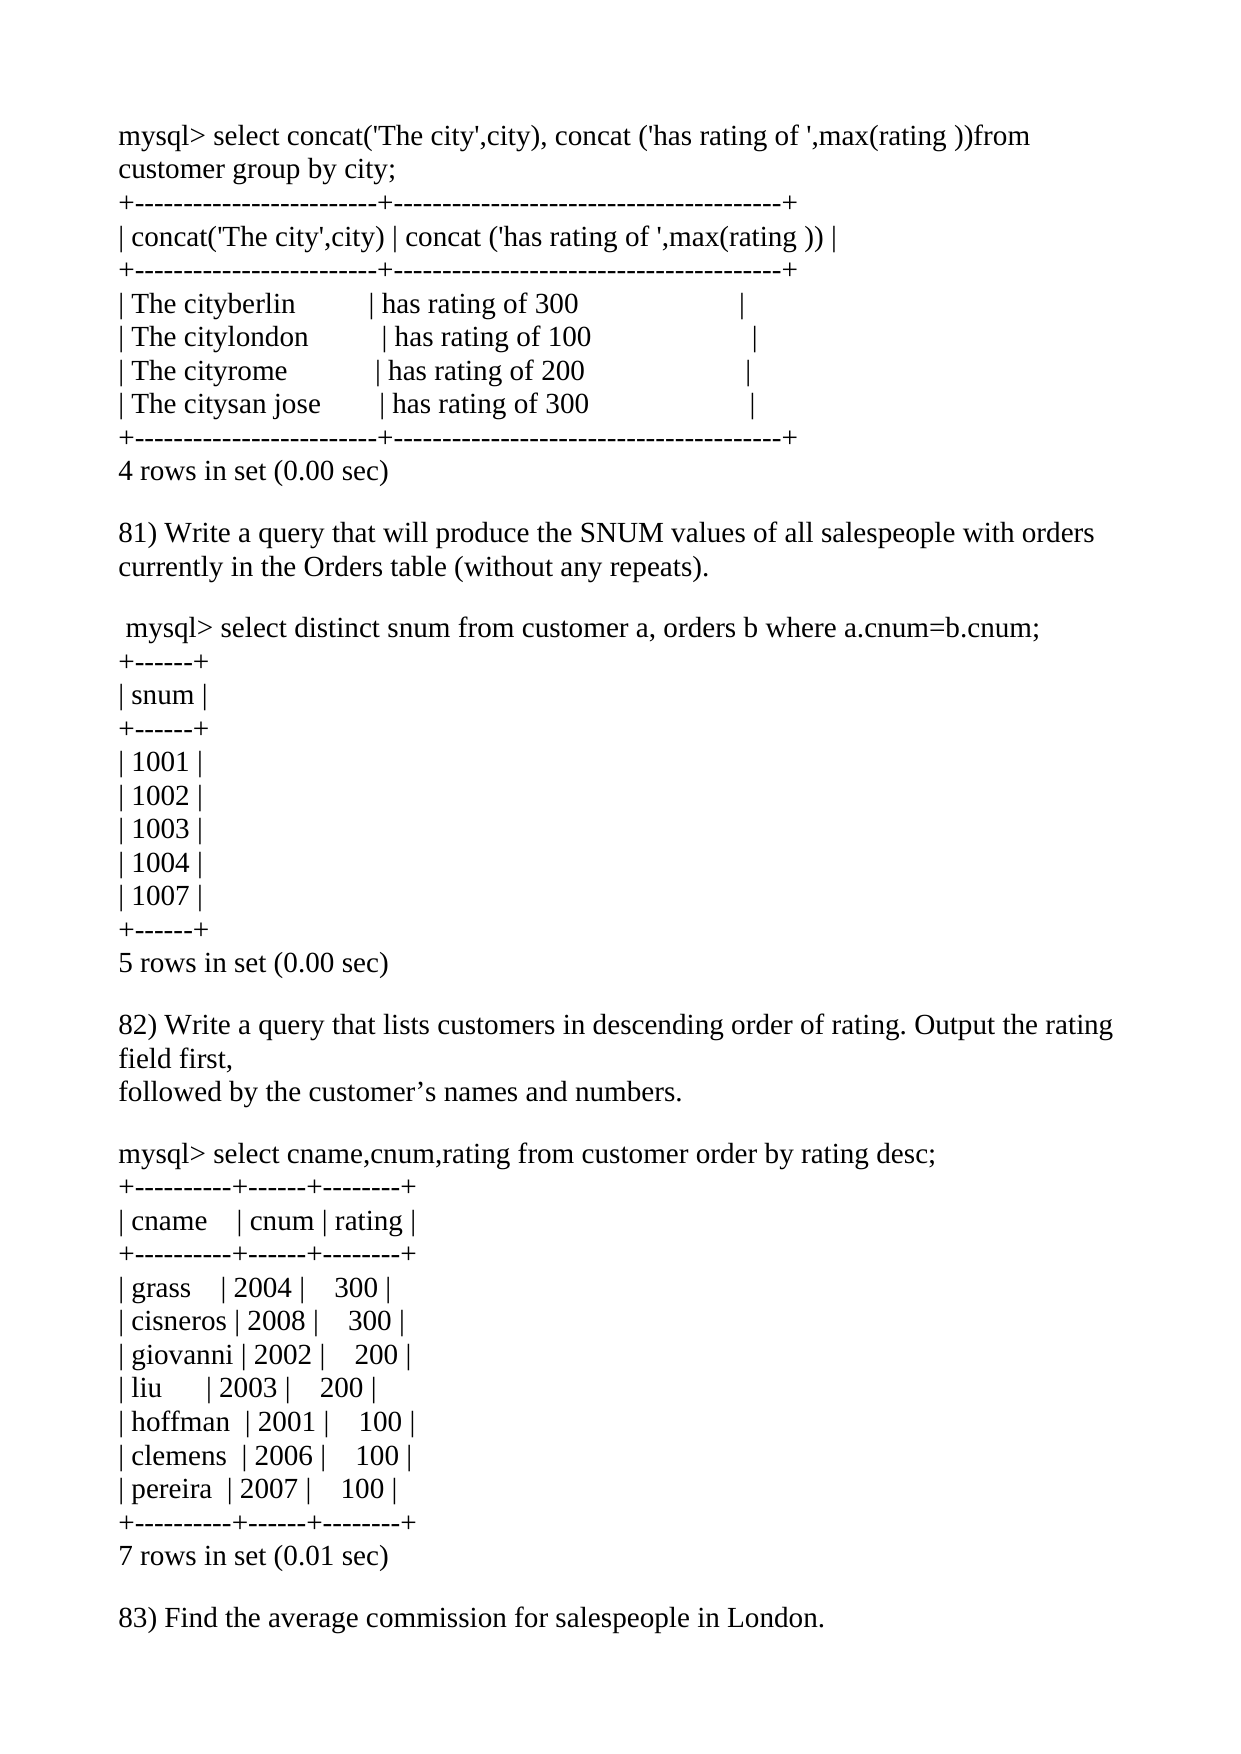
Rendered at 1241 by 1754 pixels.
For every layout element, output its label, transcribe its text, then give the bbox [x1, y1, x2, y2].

text +----------+------+--------+ [118, 1169, 1122, 1203]
text +------+ [118, 912, 1122, 946]
text 81) Write a query that will produce the SNUM values of all salespeople with orders currently in the Orders table (without any repeats). [118, 515, 1122, 582]
text 4 rows in set (0.00 sec) [118, 453, 1122, 487]
text 5 rows in set (0.00 sec) [118, 946, 1122, 979]
text | cname | cnum | rating | [118, 1203, 1122, 1236]
text 82) Write a query that lists customers in descending order of rating. Output the rating field first, [118, 1007, 1122, 1074]
text | 1007 | [118, 878, 1122, 912]
text | cisneros | 2008 | 300 | [118, 1303, 1122, 1337]
text +----------+------+--------+ [118, 1505, 1122, 1538]
text mysql> select concat('The city',city), concat ('has rating of ',max(rating ))from customer group by city; [118, 118, 1122, 185]
text 83) Find the average commission for salespeople in London. [118, 1600, 1122, 1633]
text | pereira | 2007 | 100 | [118, 1471, 1122, 1505]
text | hoffman | 2001 | 100 | [118, 1404, 1122, 1438]
text | The citylondon | has rating of 100 | [118, 319, 1122, 353]
text | The citysan jose | has rating of 300 | [118, 386, 1122, 420]
text +----------+------+--------+ [118, 1236, 1122, 1270]
text +------+ [118, 711, 1122, 744]
text | snum | [118, 677, 1122, 711]
text | 1001 | [118, 744, 1122, 778]
text mysql> select distinct snum from customer a, orders b where a.cnum=b.cnum; [118, 610, 1122, 644]
text | clemens | 2006 | 100 | [118, 1438, 1122, 1471]
text +------+ [118, 644, 1122, 677]
text | giovanni | 2002 | 200 | [118, 1337, 1122, 1371]
text | liu | 2003 | 200 | [118, 1371, 1122, 1404]
text +-------------------------+----------------------------------------+ [118, 252, 1122, 286]
text | 1003 | [118, 811, 1122, 845]
text | 1004 | [118, 845, 1122, 878]
text followed by the customer’s names and numbers. [118, 1074, 1122, 1108]
text | 1002 | [118, 778, 1122, 811]
text +-------------------------+----------------------------------------+ [118, 185, 1122, 219]
text | The cityberlin | has rating of 300 | [118, 286, 1122, 319]
text | grass | 2004 | 300 | [118, 1270, 1122, 1303]
text mysql> select cname,cnum,rating from customer order by rating desc; [118, 1136, 1122, 1169]
text | concat('The city',city) | concat ('has rating of ',max(rating )) | [118, 219, 1122, 252]
text 7 rows in set (0.01 sec) [118, 1538, 1122, 1572]
text +-------------------------+----------------------------------------+ [118, 420, 1122, 453]
text | The cityrome | has rating of 200 | [118, 353, 1122, 386]
